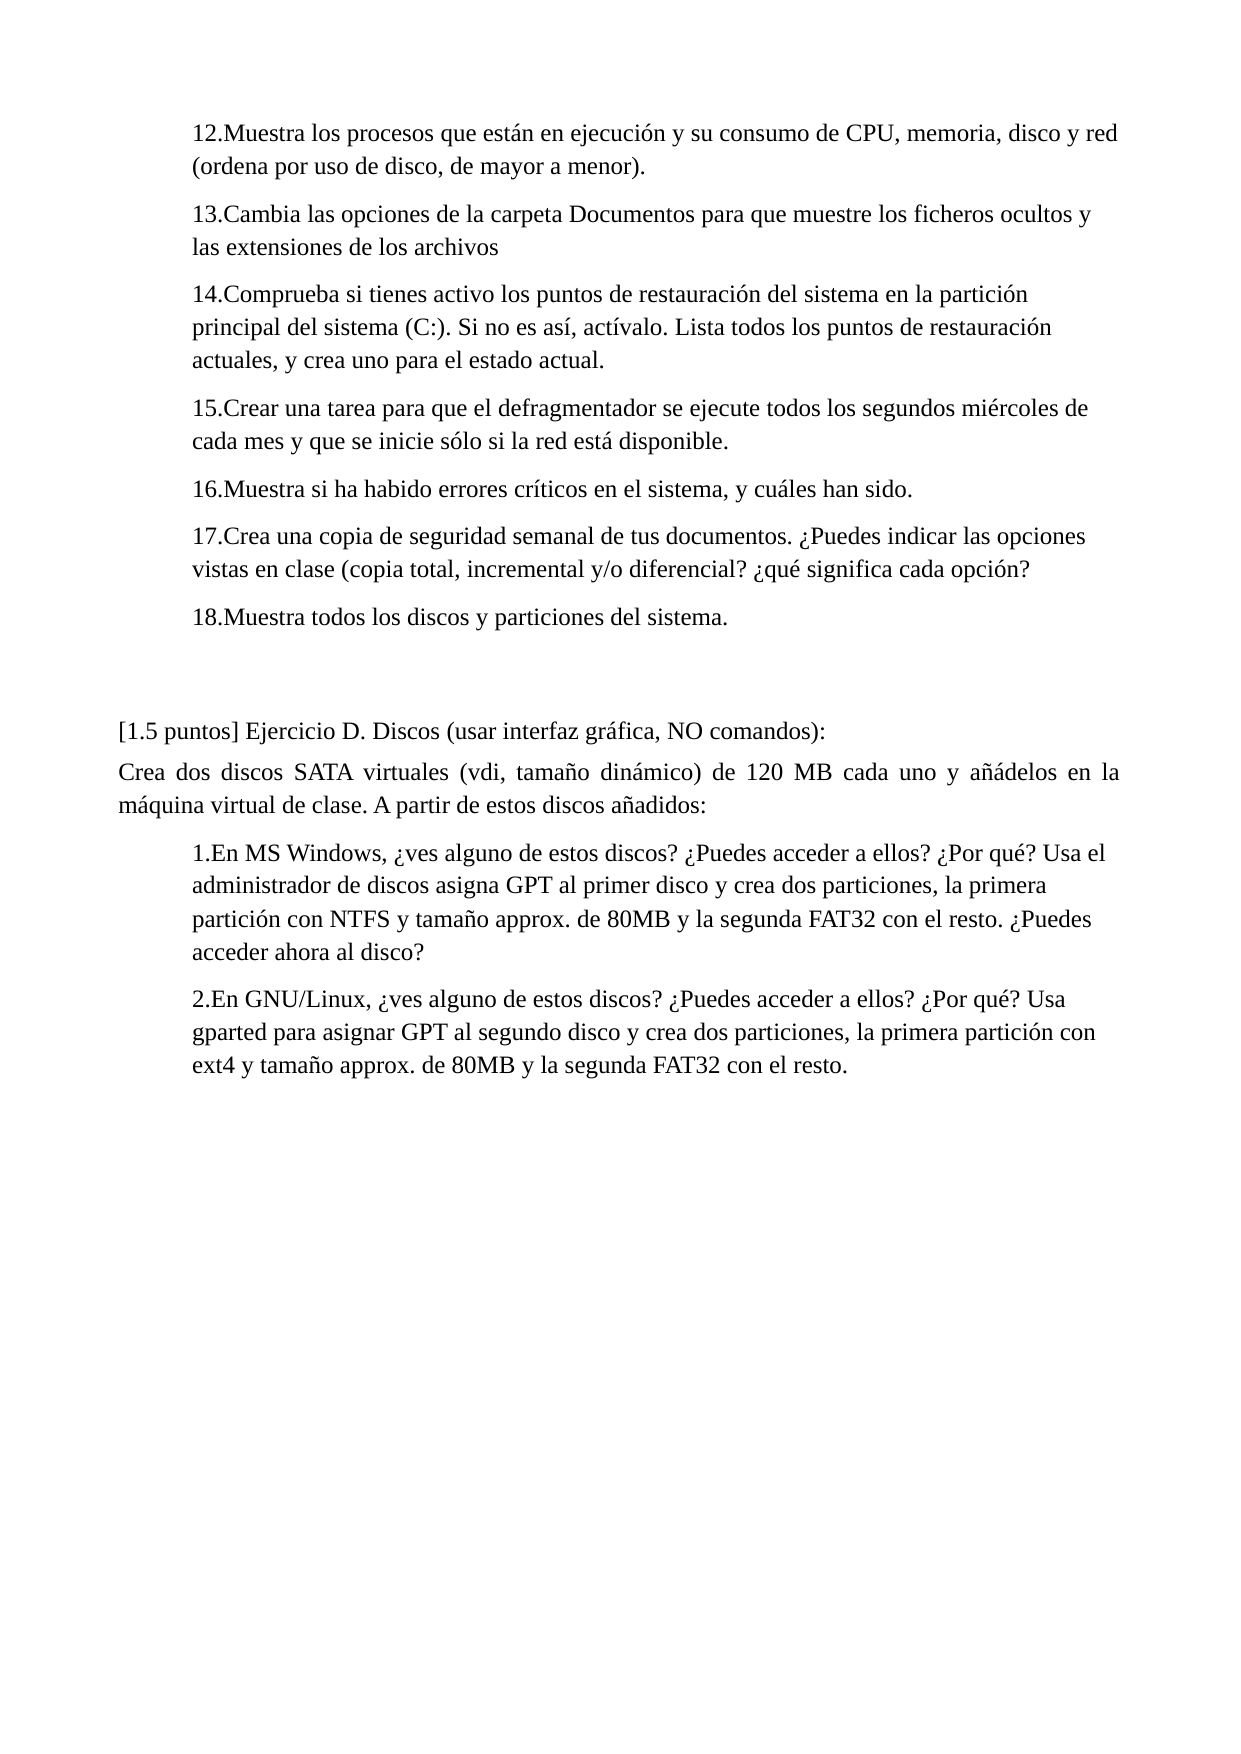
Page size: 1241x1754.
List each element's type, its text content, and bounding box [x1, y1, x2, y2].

text Crea dos discos SATA virtuales (vdi, tamaño dinámico) de 120 MB cada uno y añádelos en la máquina virtual de clase. A partir de estos discos añadidos: [118, 757, 1122, 819]
list En GNU/Linux, ¿ves alguno de estos discos? ¿Puedes acceder a ellos? ¿Por qué? Usa gparted para asignar GPT al segundo disco y crea dos particiones, la primera partición con ext4 y tamaño approx. de 80MB y la segunda FAT32 con el resto. [118, 984, 1122, 1079]
list Muestra si ha habido errores críticos en el sistema, y cuáles han sido. [118, 474, 1122, 502]
list Crea una copia de seguridad semanal de tus documentos. ¿Puedes indicar las opciones vistas en clase (copia total, incremental y/o diferencial? ¿qué significa cada opción? [118, 521, 1122, 583]
subtitle [1.5 puntos] Ejercicio D. Discos (usar interfaz gráfica, NO comandos): [118, 716, 1122, 744]
list Cambia las opciones de la carpeta Documentos para que muestre los ficheros ocultos y las extensiones de los archivos [118, 199, 1122, 261]
list Crear una tarea para que el defragmentador se ejecute todos los segundos miércoles de cada mes y que se inicie sólo si la red está disponible. [118, 393, 1122, 455]
list Muestra los procesos que están en ejecución y su consumo de CPU, memoria, disco y red (ordena por uso de disco, de mayor a menor). [118, 118, 1122, 180]
list Comprueba si tienes activo los puntos de restauración del sistema en la partición principal del sistema (C:). Si no es así, actívalo. Lista todos los puntos de restauración actuales, y crea uno para el estado actual. [118, 279, 1122, 374]
list Muestra todos los discos y particiones del sistema. [118, 602, 1122, 631]
list En MS Windows, ¿ves alguno de estos discos? ¿Puedes acceder a ellos? ¿Por qué? Usa el administrador de discos asigna GPT al primer disco y crea dos particiones, la primera partición con NTFS y tamaño approx. de 80MB y la segunda FAT32 con el resto. ¿Puedes acceder ahora al disco? [118, 838, 1122, 965]
